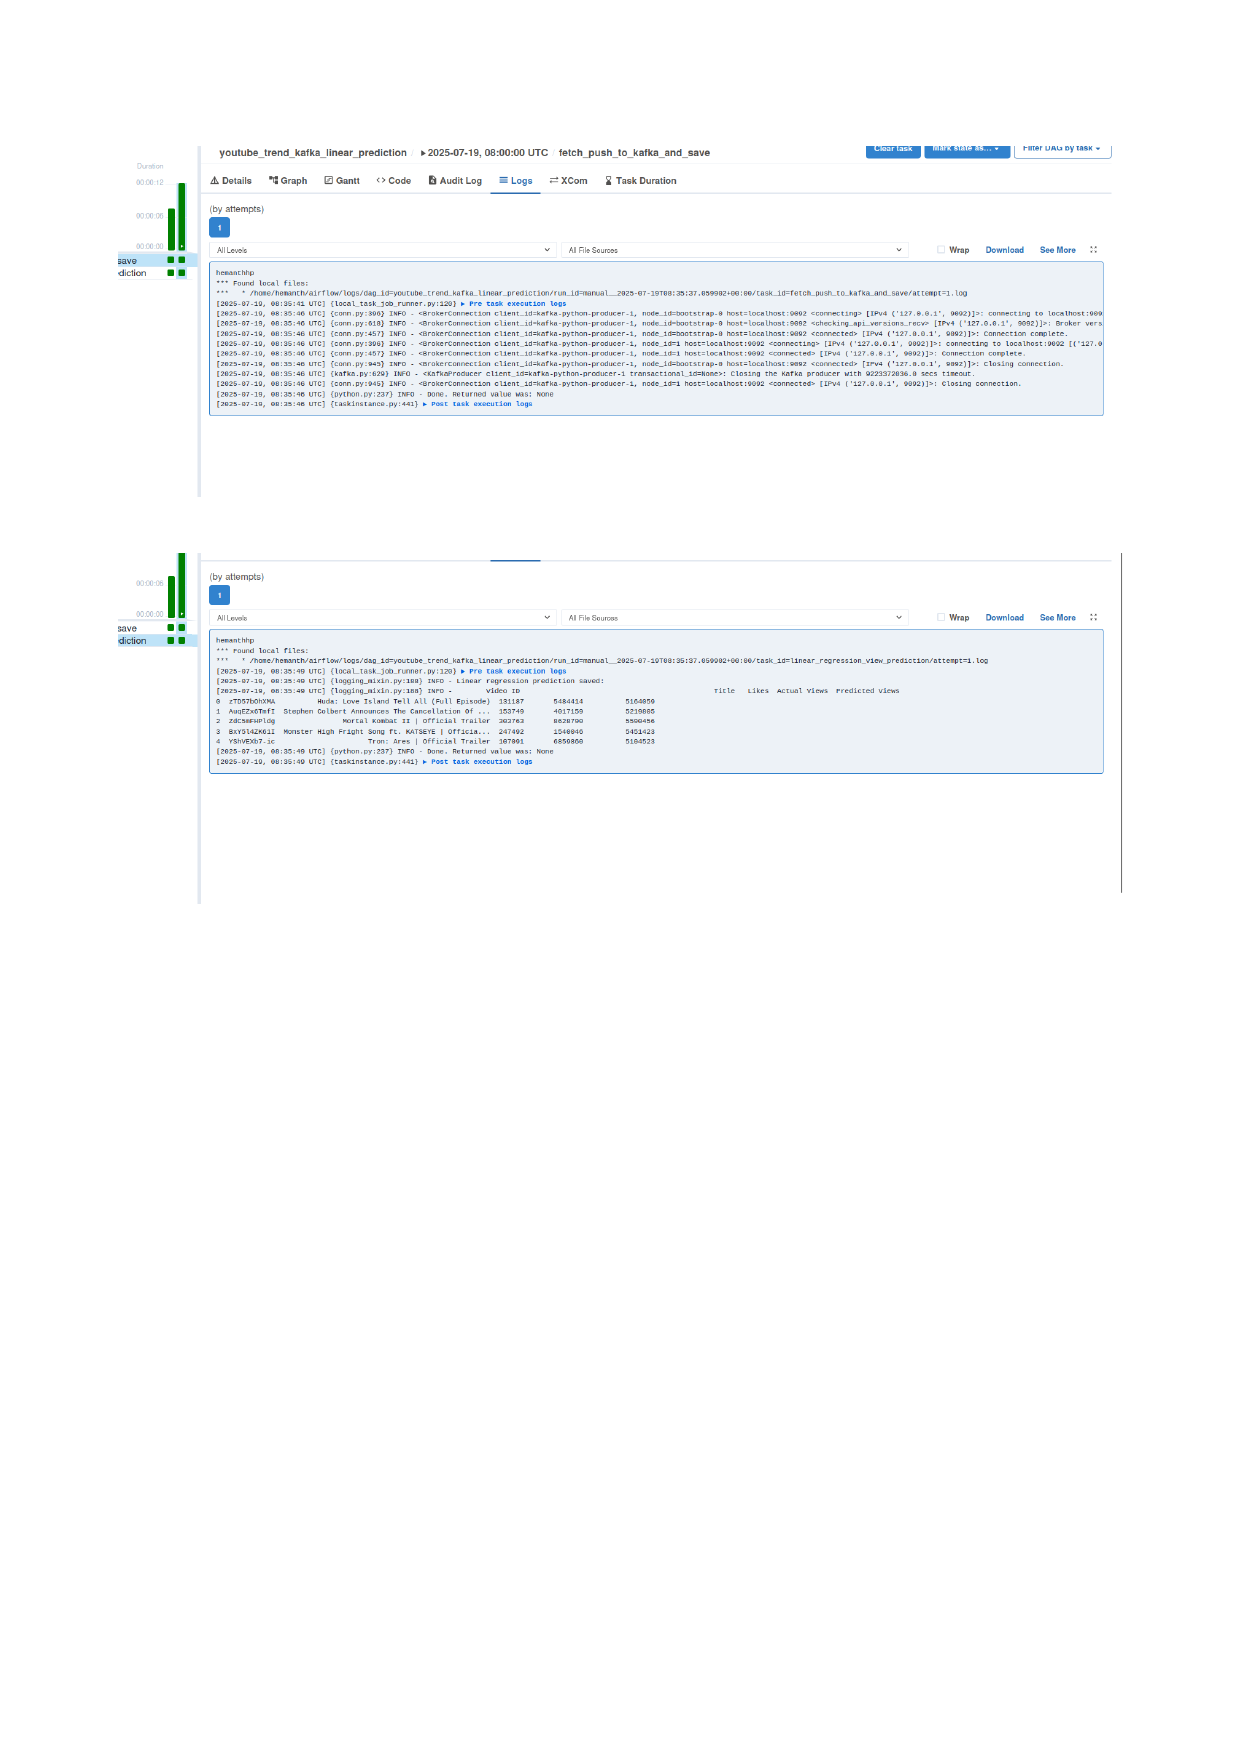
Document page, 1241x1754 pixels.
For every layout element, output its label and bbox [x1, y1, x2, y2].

picture [118, 146, 1123, 497]
picture [118, 553, 1123, 904]
